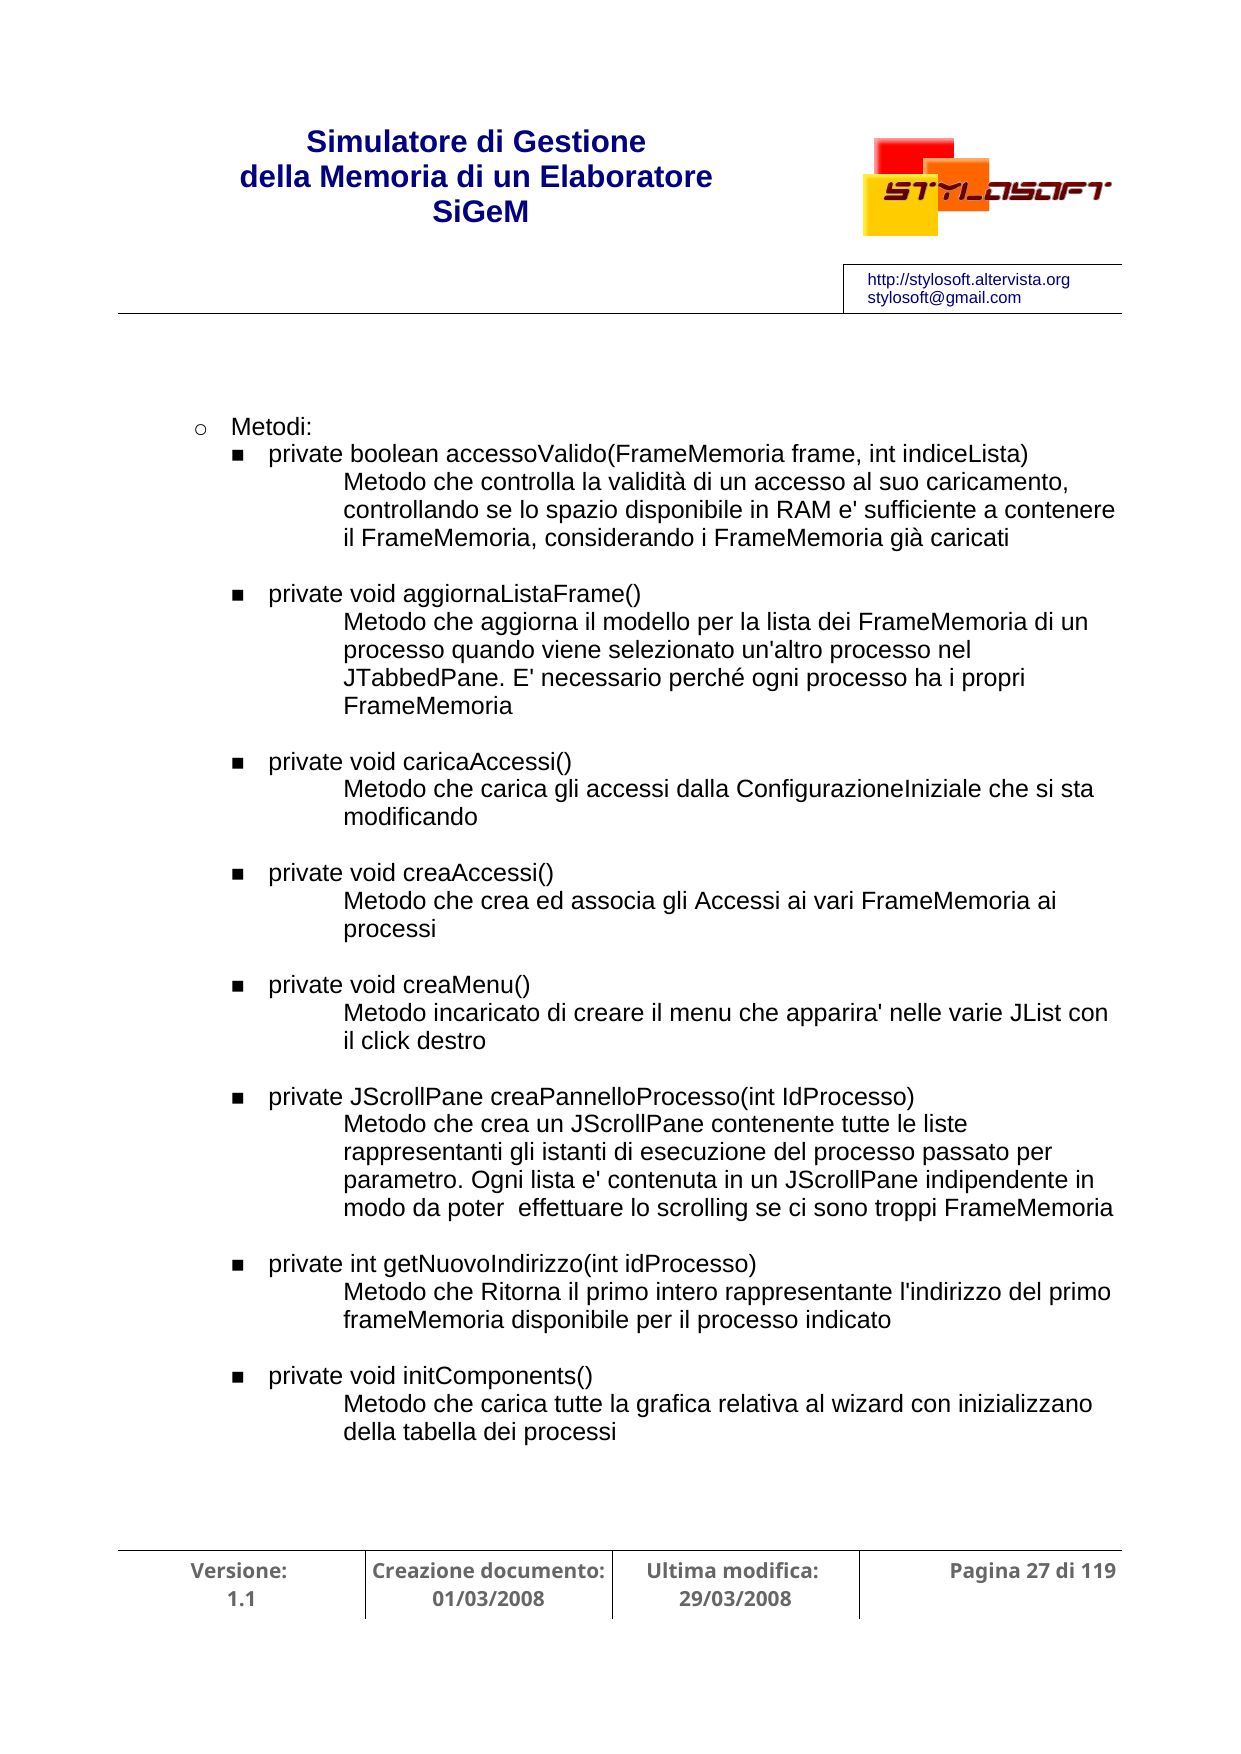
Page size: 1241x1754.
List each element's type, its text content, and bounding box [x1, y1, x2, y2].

list Metodo che crea ed associa gli Accessi ai vari FrameMemoria ai processi [306, 803, 1122, 859]
list Metodo che imposta la configurazione quando l'utente ha completato di impostare tutti i parametri necessari per la simulazione [306, 1417, 1122, 1473]
list private void aggiornaListaFrame() [231, 496, 1122, 524]
list Metodo che crea un JScrollPane contenente tutte le liste rappresentanti gli istanti di esecuzione del processo passato per parametro. Ogni lista e' contenuta in un JScrollPane indipendente in modo da poter effettuare lo scrolling se ci sono troppi FrameMemoria [306, 1027, 1122, 1138]
list private int getNuovoIndirizzo(int idProcesso) [231, 1166, 1122, 1194]
list private boolean accessoValido(FrameMemoria frame, int indiceLista) [231, 357, 1122, 384]
list private void caricaAccessi() [231, 664, 1122, 692]
list private void creaAccessi() [231, 775, 1122, 803]
list private void inizializzaConfigurazioneIniziale() [231, 1389, 1122, 1417]
picture [848, 123, 1117, 247]
list private void creaMenu() [231, 887, 1122, 915]
list private JScrollPane creaPannelloProcesso(int IdProcesso) [231, 999, 1122, 1027]
list Metodo che Ritorna il primo intero rappresentante l'indirizzo del primo frameMemoria disponibile per il processo indicato [306, 1194, 1122, 1250]
list Metodo che carica gli accessi dalla ConfigurazioneIniziale che si sta modificando [306, 692, 1122, 747]
list Metodo che aggiorna il modello per la lista dei FrameMemoria di un processo quando viene selezionato un'altro processo nel JTabbedPane. E' necessario perché ogni processo ha i propri FrameMemoria [306, 524, 1122, 636]
list il click destro [306, 943, 1122, 971]
list Metodo che carica tutte la grafica relativa al wizard con inizializzano della tabella dei processi [306, 1306, 1122, 1362]
list private void initComponents() [231, 1278, 1122, 1306]
list Metodo che controlla la validità di un accesso al suo caricamento, controllando se lo spazio disponibile in RAM e' sufficiente a contenere il FrameMemoria, considerando i FrameMemoria già caricati [306, 384, 1122, 468]
list Metodo incaricato di creare il menu che apparira' nelle varie JList con [306, 915, 1122, 943]
